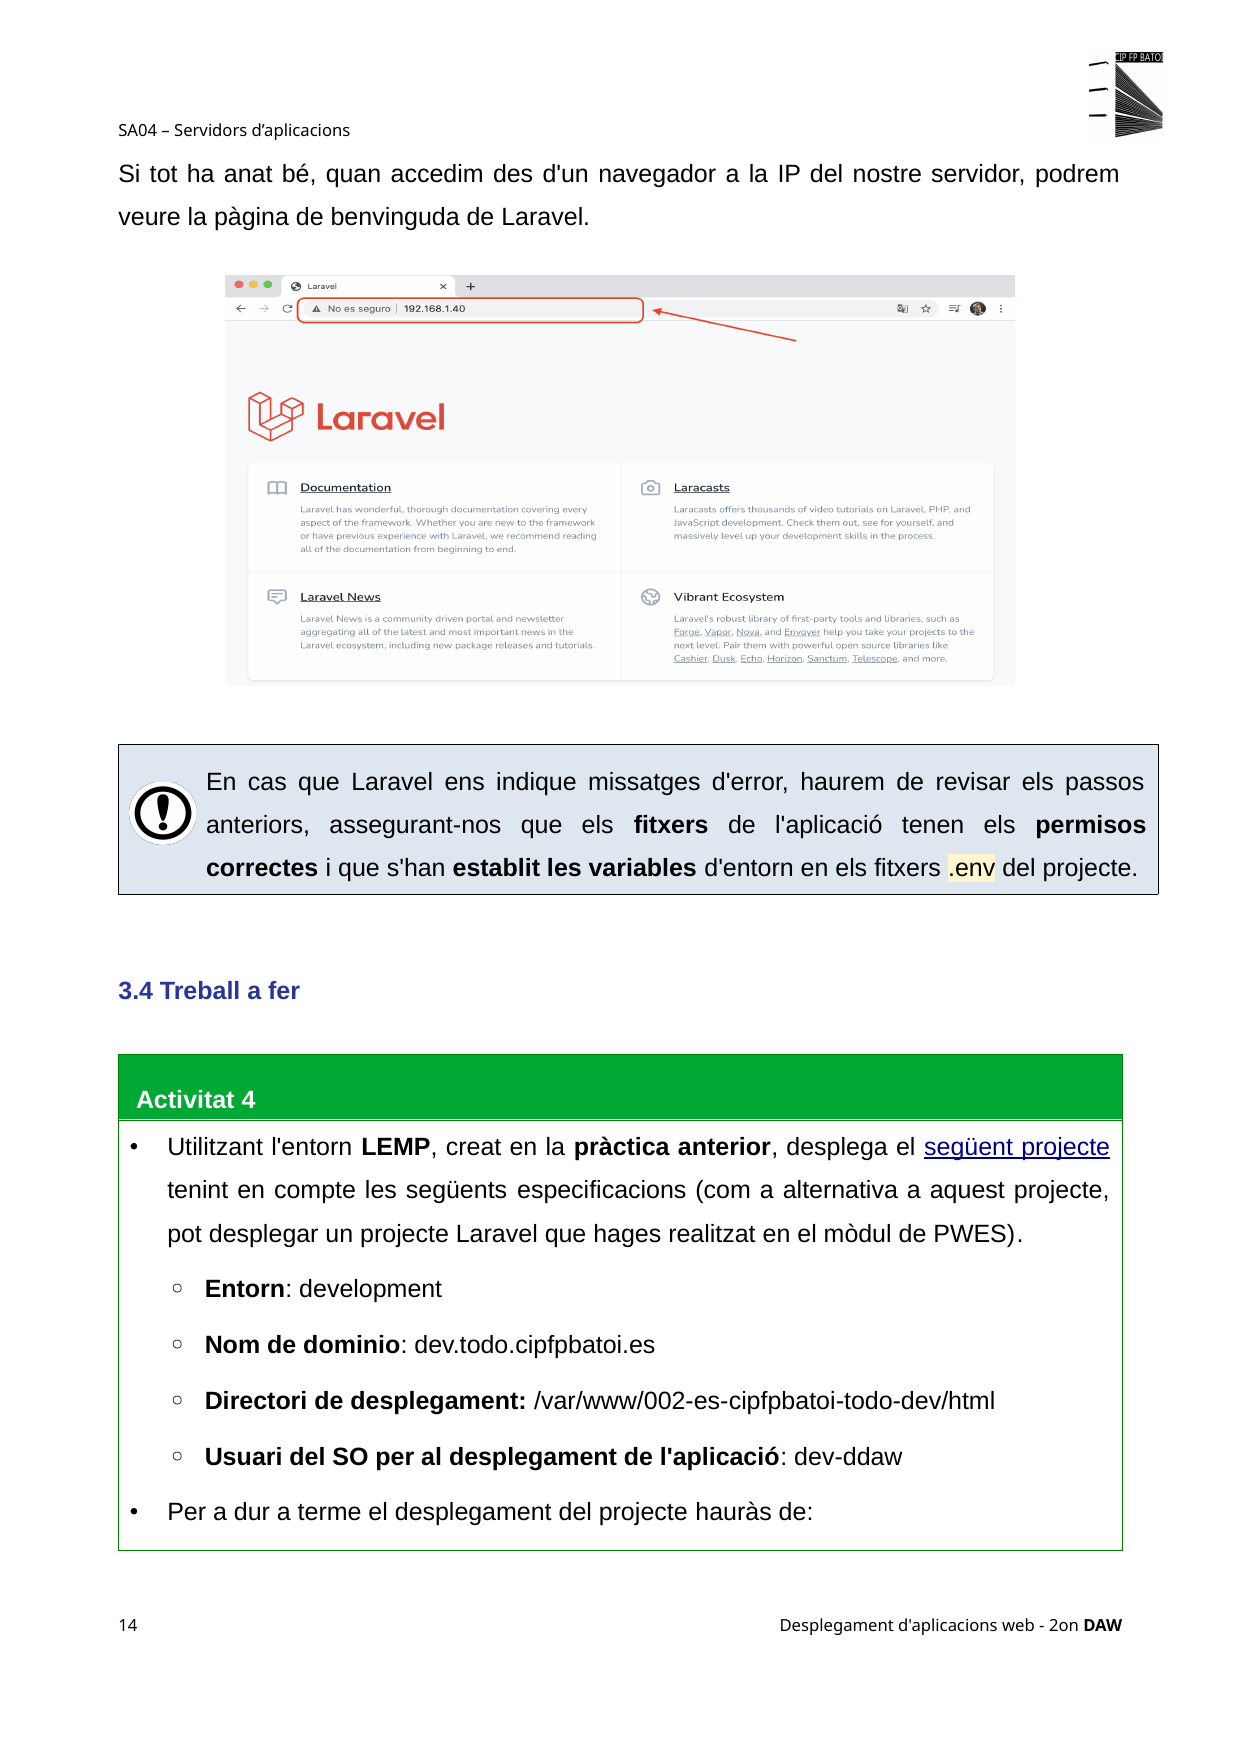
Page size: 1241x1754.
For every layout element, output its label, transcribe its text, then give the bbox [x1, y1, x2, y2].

subtitle 3.4 Treball a fer [118, 976, 1122, 1004]
table_header En cas que Laravel ens indique missatges d'error, haurem de revisar els passos anteriors, assegurant-nos que els fitxers de l'aplicació tenen els permisos correctes i que s'han establit les variables d'entorn en els fitxers .env del projecte. [119, 745, 1158, 894]
table_cell Utilitzant l'entorn LEMP, creat en la pràctica anterior, desplega el següent projecte tenint en compte les següents especificacions (com a alternativa a aquest projecte, pot desplegar un projecte Laravel que hages realitzat en el mòdul de PWES). Entorn: development Nom de dominio: dev.todo.cipfpbatoi.es Directori de desplegament: /var/www/002-es-cipfpbatoi-todo-dev/html Usuari del SO per al desplegament de l'aplicació: dev-ddaw Per a dur a terme el desplegament del projecte hauràs de: Instal·lar Composer. Instal·lar les dependències del framework Laravel. Crear un usuari específic de la base de dades amb permisos DML i DDL aixì com una base de dades y modificar el fitxer .env de configuració de l’aplicació per a que l’aplicació faça ús d’aquests recursos. Per demostrar que l’aplicació funciona correctament hauràs de mostrar, com a minim, les següents captures: log d’accés a l’aplicació al fer una petició a la pàgina principal i al donar d’alta una nova tasca, una captura del navegador accedint, una captura on aparega la nova entrada del arxiu /etc/hosts configurat, una captura de la configuració de la interficíe de xarxa, es parámetres del arxiu .env que has establit i l’usuari de la base de dades que has donat de alta junt als permissos de que disposa. Du a terme l'optimització indicada en el punt 3.2 per a la càrrega de dependències de l'aplicació amb Composer. Què conté el fitxer /vendor/composer/autoload_classmap.php [119, 1121, 1122, 1550]
picture [129, 782, 197, 845]
table_header Activitat 4 [119, 1055, 1122, 1119]
text Si tot ha anat bé, quan accedim des d'un navegador a la IP del nostre servidor, podrem veure la pàgina de benvinguda de Laravel. [118, 158, 1122, 230]
picture [225, 275, 1016, 686]
picture [1087, 49, 1165, 140]
